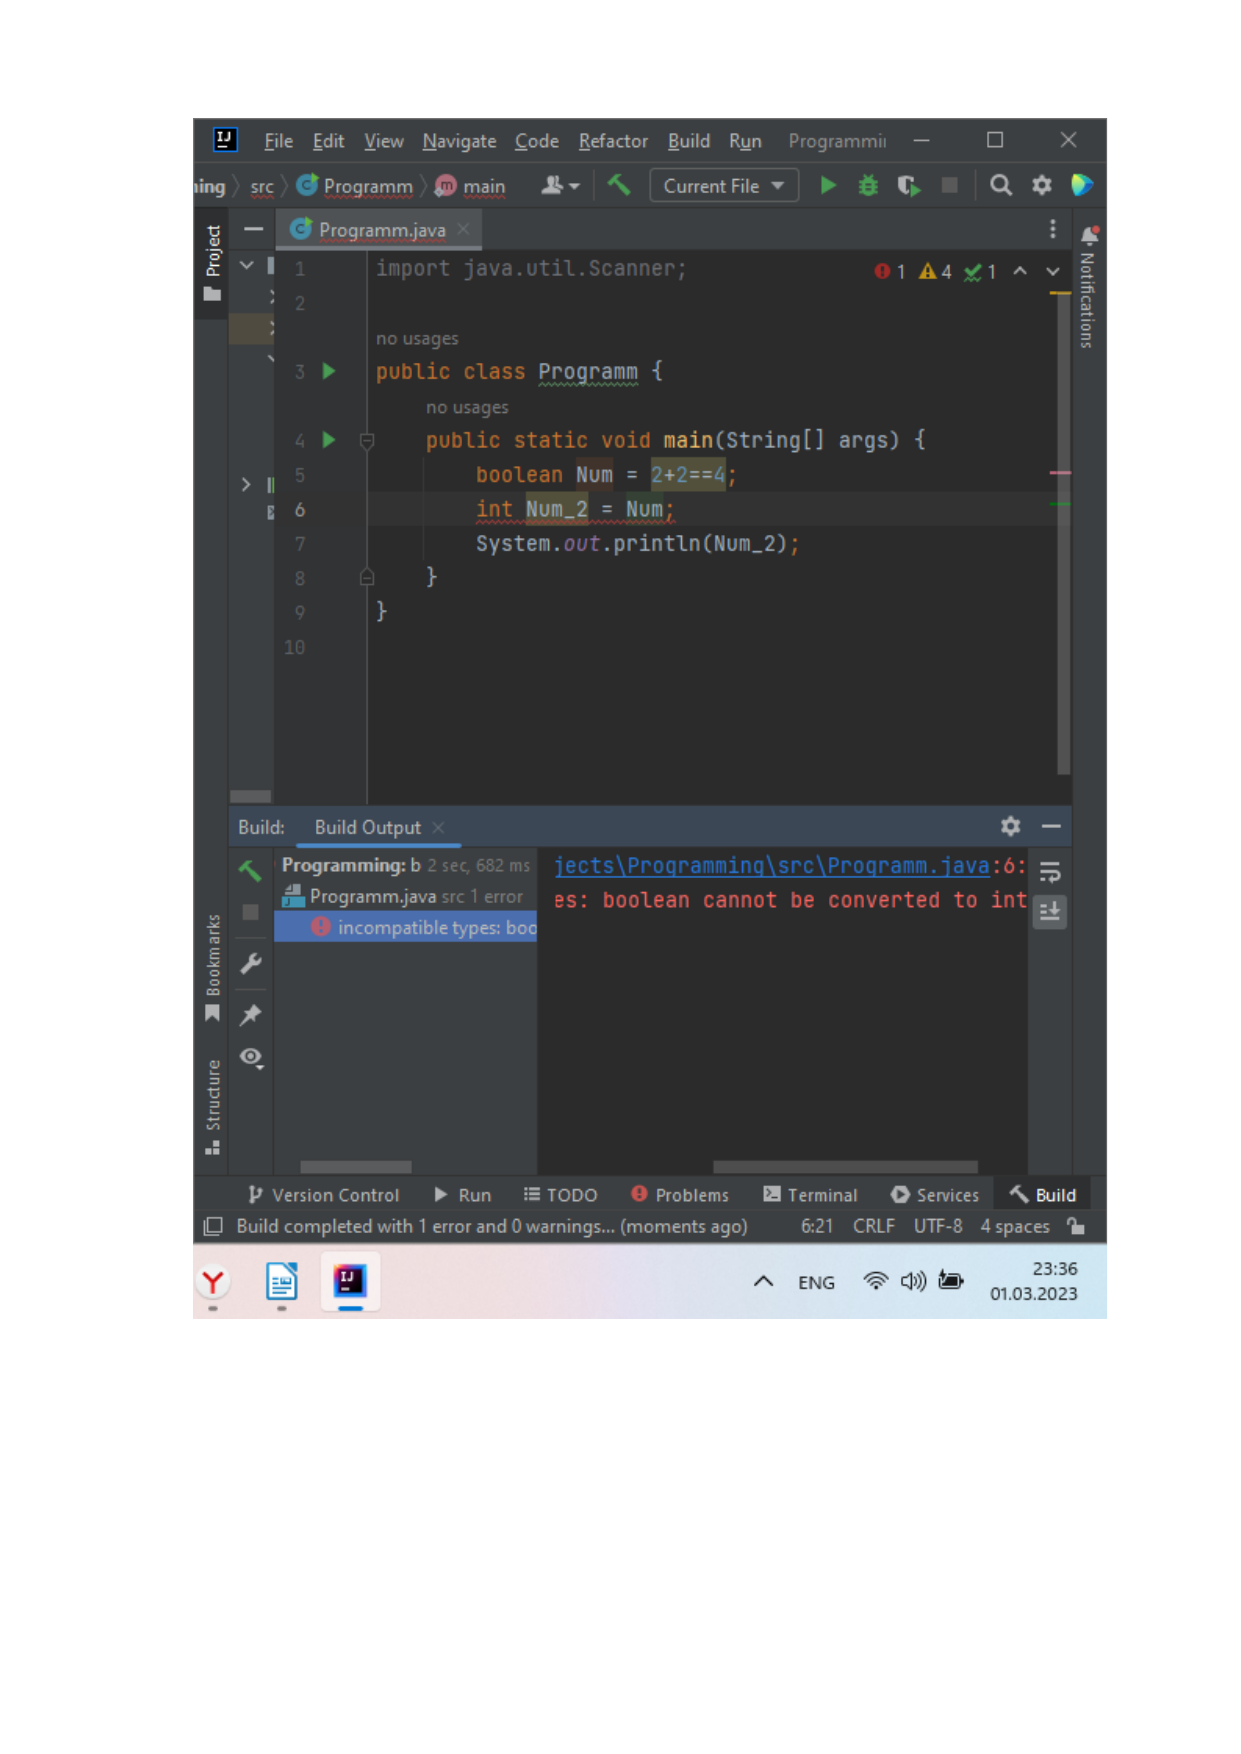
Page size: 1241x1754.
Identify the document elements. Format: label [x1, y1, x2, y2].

picture [193, 118, 1108, 1319]
